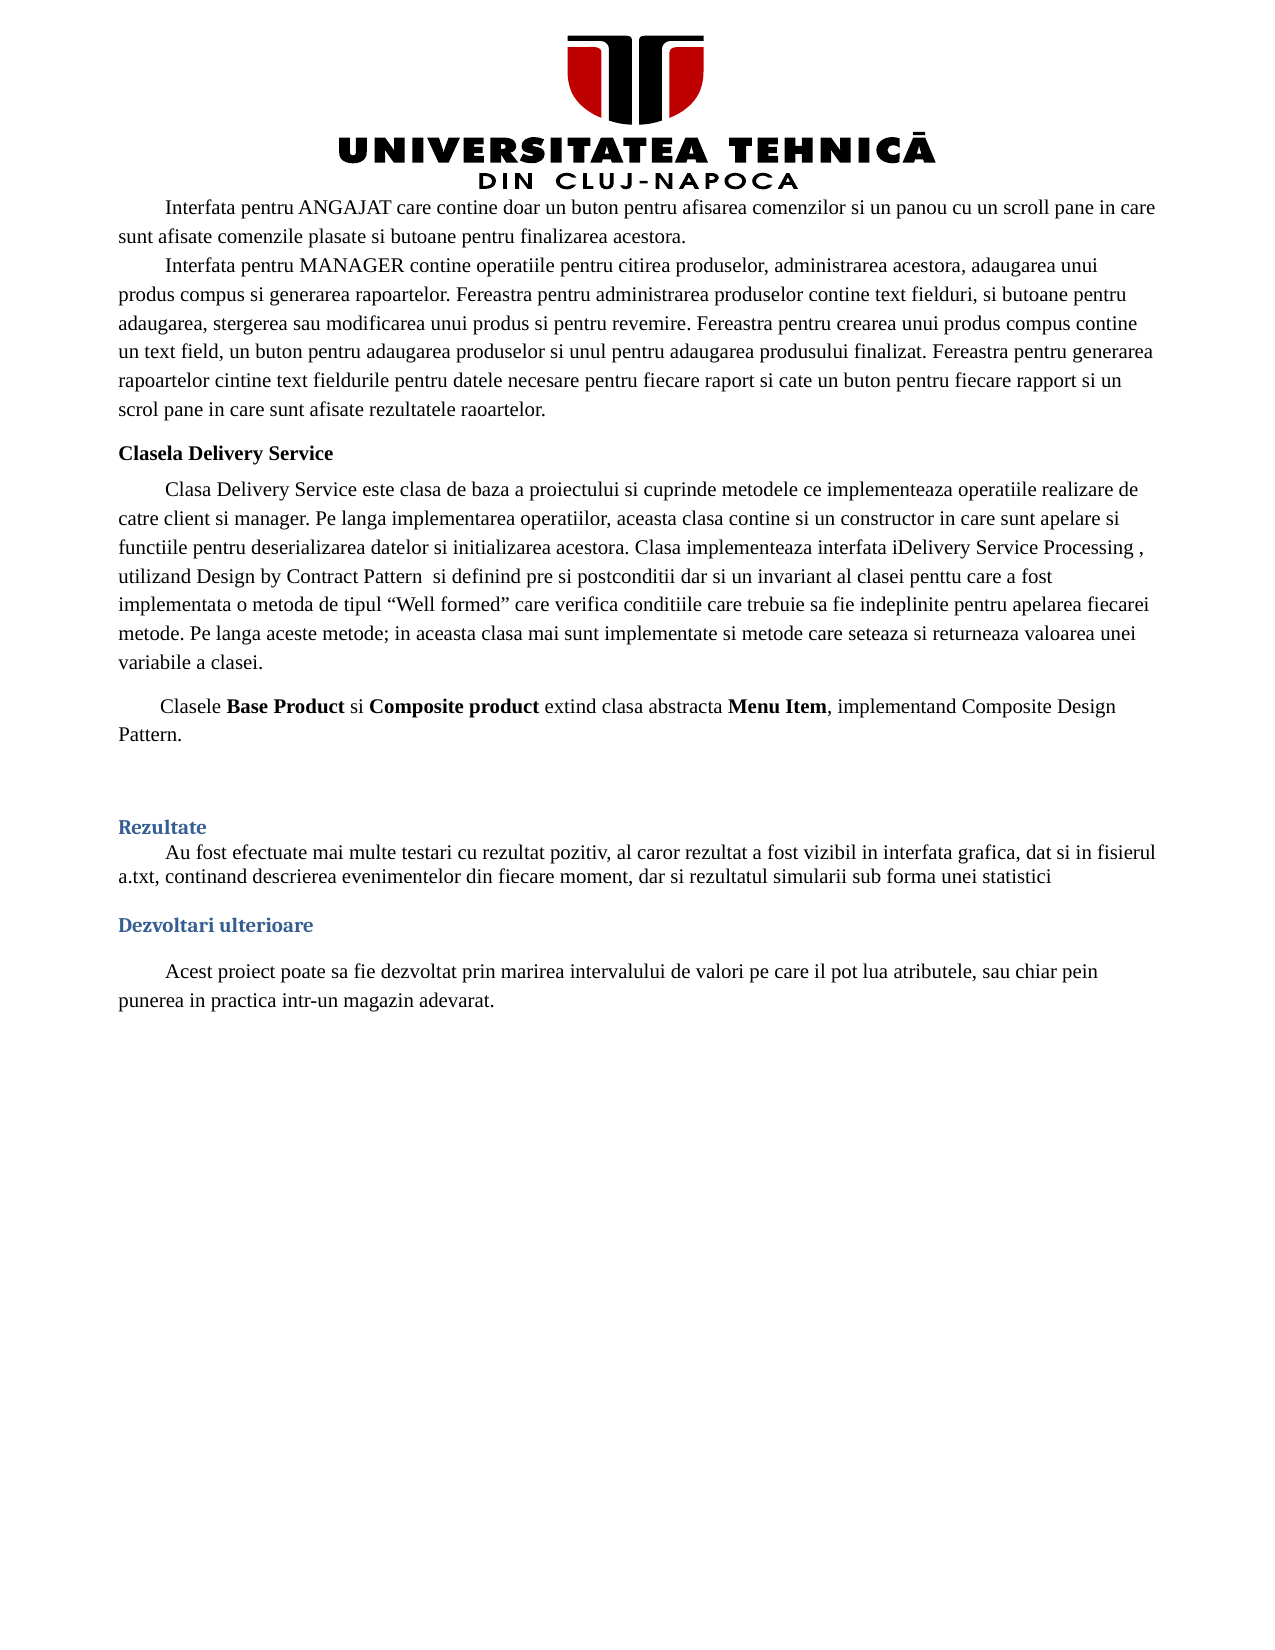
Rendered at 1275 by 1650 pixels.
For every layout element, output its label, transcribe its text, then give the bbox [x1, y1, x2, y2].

subtitle Dezvoltari ulterioare [118, 914, 1157, 938]
text Interfata pentru ANGAJAT care contine doar un buton pentru afisarea comenzilor si un panou cu un scroll pane in care sunt afisate comenzile plasate si butoane pentru finalizarea acestora. [118, 195, 1157, 248]
text Clasele Base Product si Composite product extind clasa abstracta Menu Item, implementand Composite Design Pattern. [118, 693, 1157, 746]
subtitle Clasela Delivery Service [118, 440, 1157, 464]
text Acest proiect poate sa fie dezvoltat prin marirea intervalului de valori pe care il pot lua atributele, sau chiar pein punerea in practica intr-un magazin adevarat. [118, 959, 1157, 1012]
subtitle Rezultate [118, 816, 1157, 840]
text Au fost efectuate mai multe testari cu rezultat pozitiv, al caror rezultat a fost vizibil in interfata grafica, dat si in fisierul a.txt, continand descrierea evenimentelor din fiecare moment, dar si rezultatul simularii sub forma unei statistici [118, 840, 1157, 888]
text Clasa Delivery Service este clasa de baza a proiectului si cuprinde metodele ce implementeaza operatiile realizare de catre client si manager. Pe langa implementarea operatiilor, aceasta clasa contine si un constructor in care sunt apelare si functiile pentru deserializarea datelor si initializarea acestora. Clasa implementeaza interfata iDelivery Service Processing , utilizand Design by Contract Pattern si definind pre si postconditii dar si un invariant al clasei penttu care a fost implementata o metoda de tipul “Well formed” care verifica conditiile care trebuie sa fie indeplinite pentru apelarea fiecarei metode. Pe langa aceste metode; in aceasta clasa mai sunt implementate si metode care seteaza si returneaza valoarea unei variabile a clasei. [118, 477, 1157, 674]
text Interfata pentru MANAGER contine operatiile pentru citirea produselor, administrarea acestora, adaugarea unui produs compus si generarea rapoartelor. Fereastra pentru administrarea produselor contine text fielduri, si butoane pentru adaugarea, stergerea sau modificarea unui produs si pentru revemire. Fereastra pentru crearea unui produs compus contine un text field, un buton pentru adaugarea produselor si unul pentru adaugarea produsului finalizat. Fereastra pentru generarea rapoartelor cintine text fieldurile pentru datele necesare pentru fiecare raport si cate un buton pentru fiecare rapport si un scrol pane in care sunt afisate rezultatele raoartelor. [118, 253, 1157, 421]
